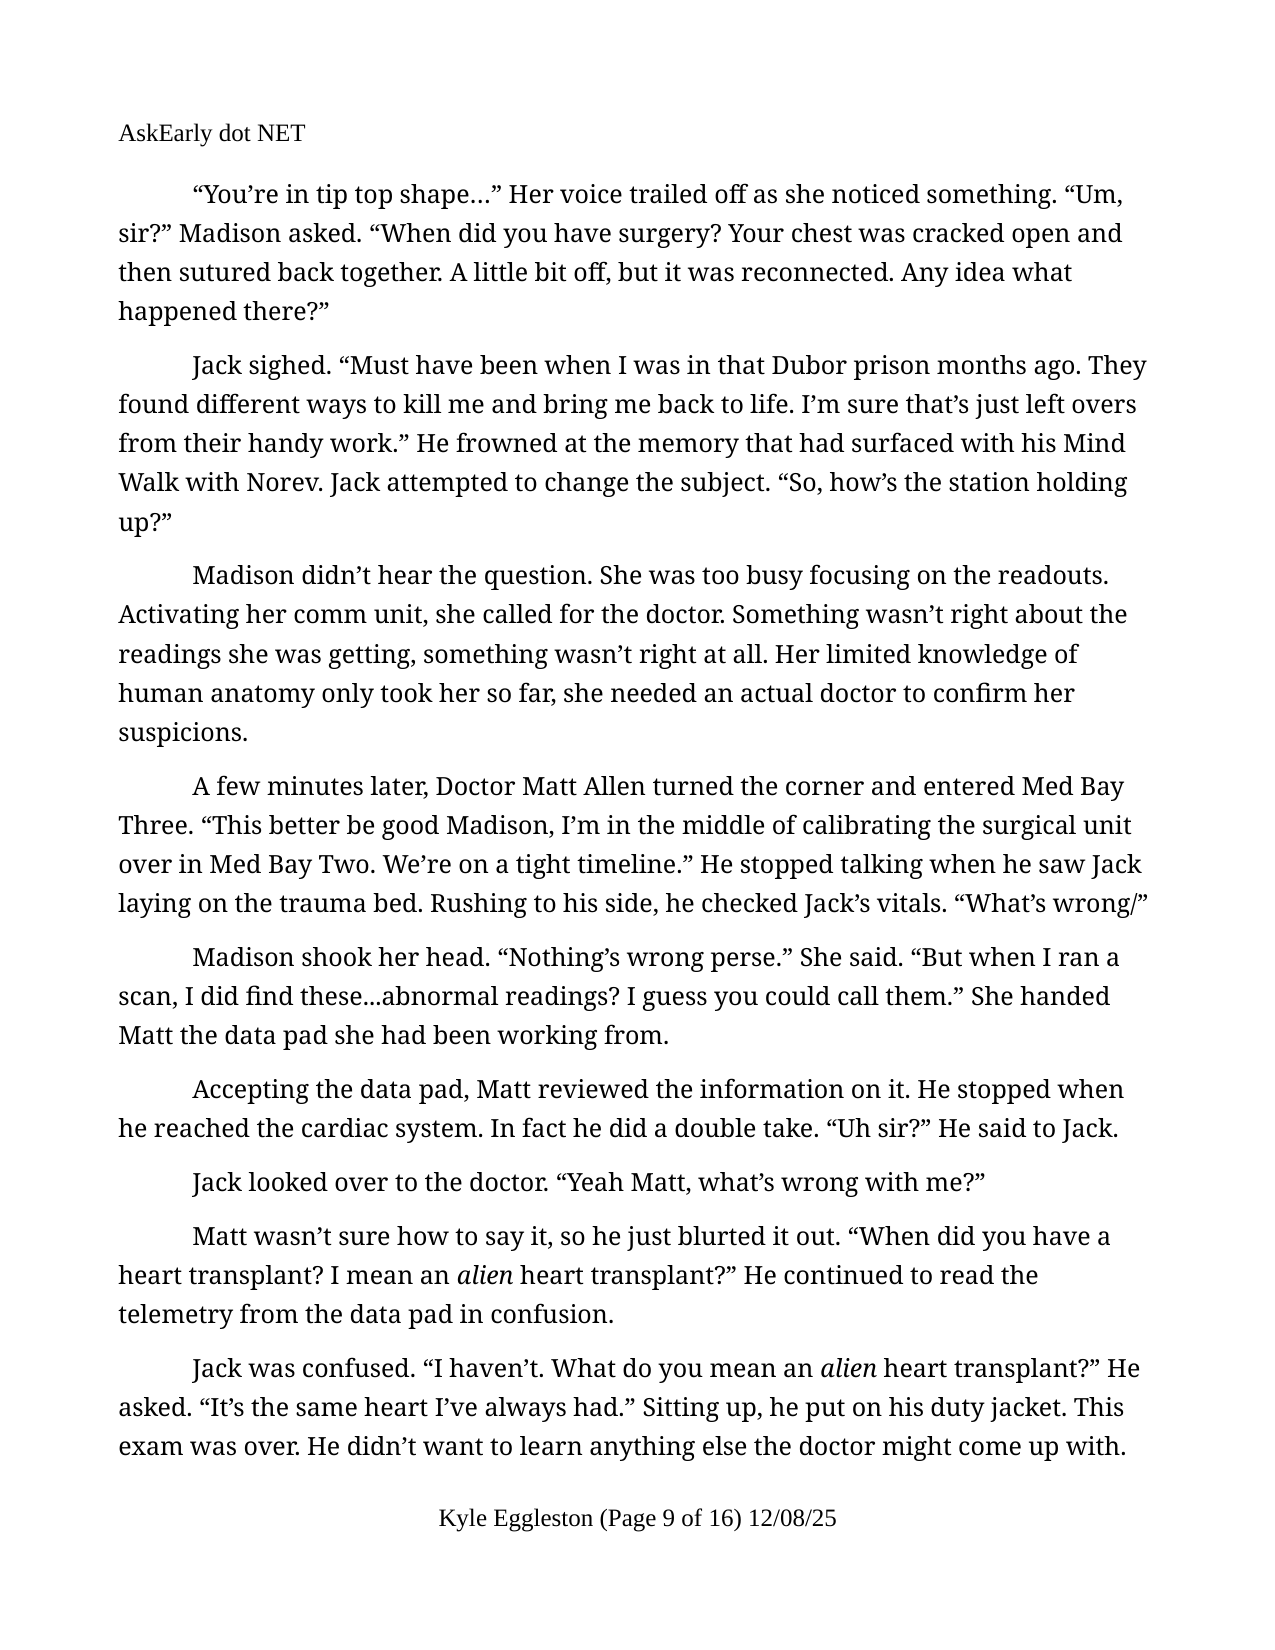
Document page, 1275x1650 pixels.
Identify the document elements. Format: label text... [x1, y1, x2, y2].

text Matt wasn’t sure how to say it, so he just blurted it out. “When did you have a heart transplant? I mean an alien heart transplant?” He continued to read the telemetry from the data pad in confusion. [118, 1218, 1157, 1331]
text Jack was confused. “I haven’t. What do you mean an alien heart transplant?” He asked. “It’s the same heart I’ve always had.” Sitting up, he put on his duty jacket. This exam was over. He didn’t want to learn anything else the doctor might come up with. [118, 1351, 1157, 1463]
text Madison shook her head. “Nothing’s wrong perse.” She said. “But when I ran a scan, I did find these...abnormal readings? I guess you could call them.” She handed Matt the data pad she had been working from. [118, 940, 1157, 1052]
text Jack looked over to the doctor. “Yeah Matt, what’s wrong with me?” [118, 1165, 1157, 1199]
text Madison didn’t hear the question. She was too busy focusing on the readouts. Activating her comm unit, she called for the doctor. Something wasn’t right about the readings she was getting, something wasn’t right at all. Her limited knowledge of human anatomy only took her so far, she needed an actual doctor to confirm her suspicions. [118, 558, 1157, 749]
text “You’re in tip top shape…” Her voice trailed off as she noticed something. “Um, sir?” Madison asked. “When did you have surgery? Your chest was cracked open and then sutured back together. A little bit off, but it was reconnected. Any idea what happened there?” [118, 176, 1157, 328]
text Accepting the data pad, Matt reviewed the information on it. He stopped when he reached the cardiac system. In fact he did a double take. “Uh sir?” He said to Jack. [118, 1072, 1157, 1145]
text Jack sighed. “Must have been when I was in that Dubor prison months ago. They found different ways to kill me and bring me back to life. I’m sure that’s just left overs from their handy work.” He frowned at the memory that had surfaced with his Mind Walk with Norev. Jack attempted to change the subject. “So, how’s the station holding up?” [118, 348, 1157, 538]
text A few minutes later, Doctor Matt Allen turned the corner and entered Med Bay Three. “This better be good Madison, I’m in the middle of calibrating the surgical unit over in Med Bay Two. We’re on a tight timeline.” He stopped talking when he saw Jack laying on the trauma bed. Rushing to his side, he checked Jack’s vitals. “What’s wrong/” [118, 768, 1157, 920]
